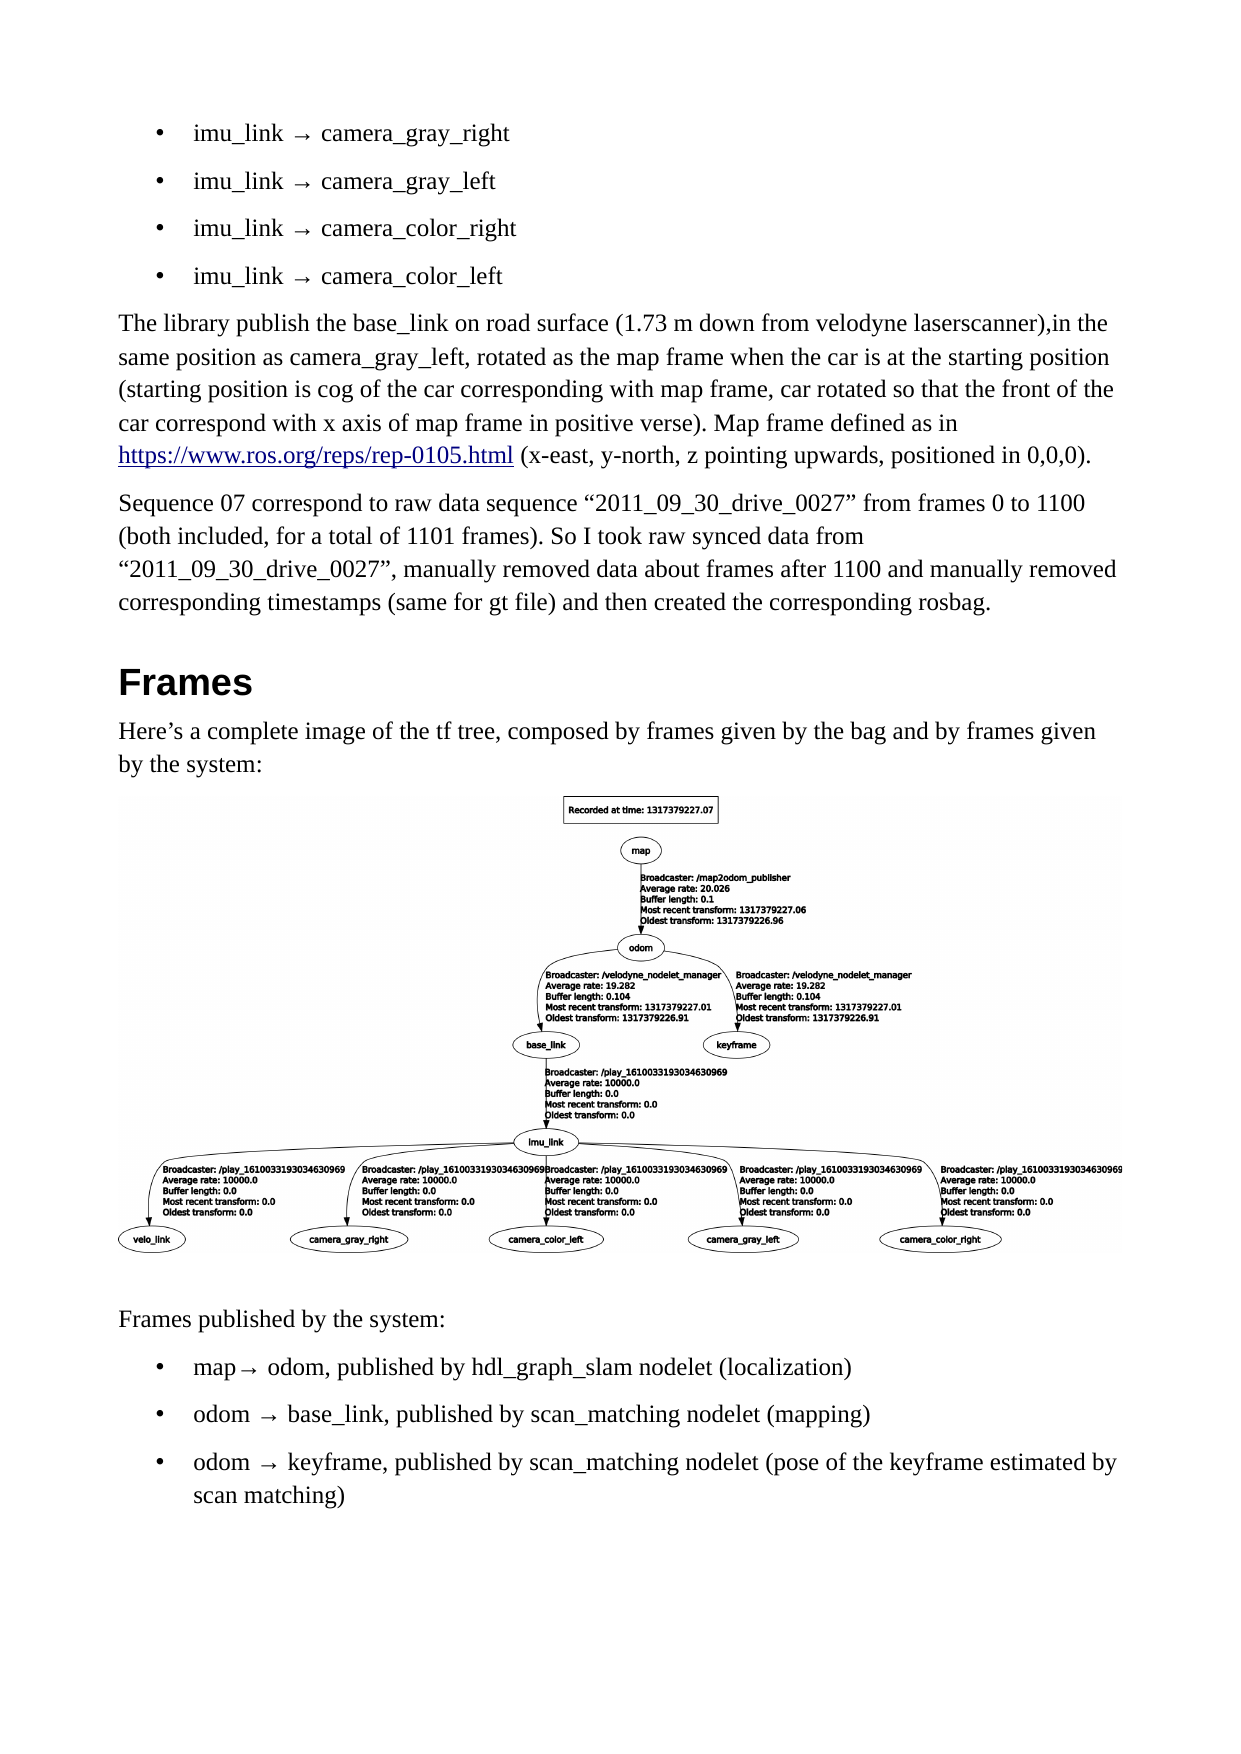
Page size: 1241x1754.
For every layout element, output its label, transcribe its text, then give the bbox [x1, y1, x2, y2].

list imu_link → camera_gray_right [156, 118, 1122, 147]
list map→ odom, published by hdl_graph_slam nodelet (localization) [156, 1352, 1122, 1381]
picture [118, 796, 1123, 1253]
list imu_link → camera_gray_left [156, 166, 1122, 194]
list odom → keyframe, published by scan_matching nodelet (pose of the keyframe estimated by scan matching) [156, 1447, 1122, 1509]
text Here’s a complete image of the tf tree, composed by frames given by the bag and by frames given by the system: [118, 716, 1122, 778]
list imu_link → camera_color_left [156, 261, 1122, 290]
text Sequence 07 correspond to raw data sequence “2011_09_30_drive_0027” from frames 0 to 1100 (both included, for a total of 1101 frames). So I took raw synced data from “2011_09_30_drive_0027”, manually removed data about frames after 1100 and manually removed corresponding timestamps (same for gt file) and then created the corresponding rosbag. [118, 488, 1122, 616]
text The library publish the base_link on road surface (1.73 m down from velodyne laserscanner),in the same position as camera_gray_left, rotated as the map frame when the car is at the starting position (starting position is cog of the car corresponding with map frame, car rotated so that the front of the car correspond with x axis of map frame in positive verse). Map frame defined as in https://www.ros.org/reps/rep-0105.html (x-east, y-north, z pointing upwards, positioned in 0,0,0). [118, 308, 1122, 469]
list imu_link → camera_color_right [156, 213, 1122, 242]
subtitle Frames [118, 660, 1122, 703]
text Frames published by the system: [118, 1304, 1122, 1333]
list odom → base_link, published by scan_matching nodelet (mapping) [156, 1399, 1122, 1428]
